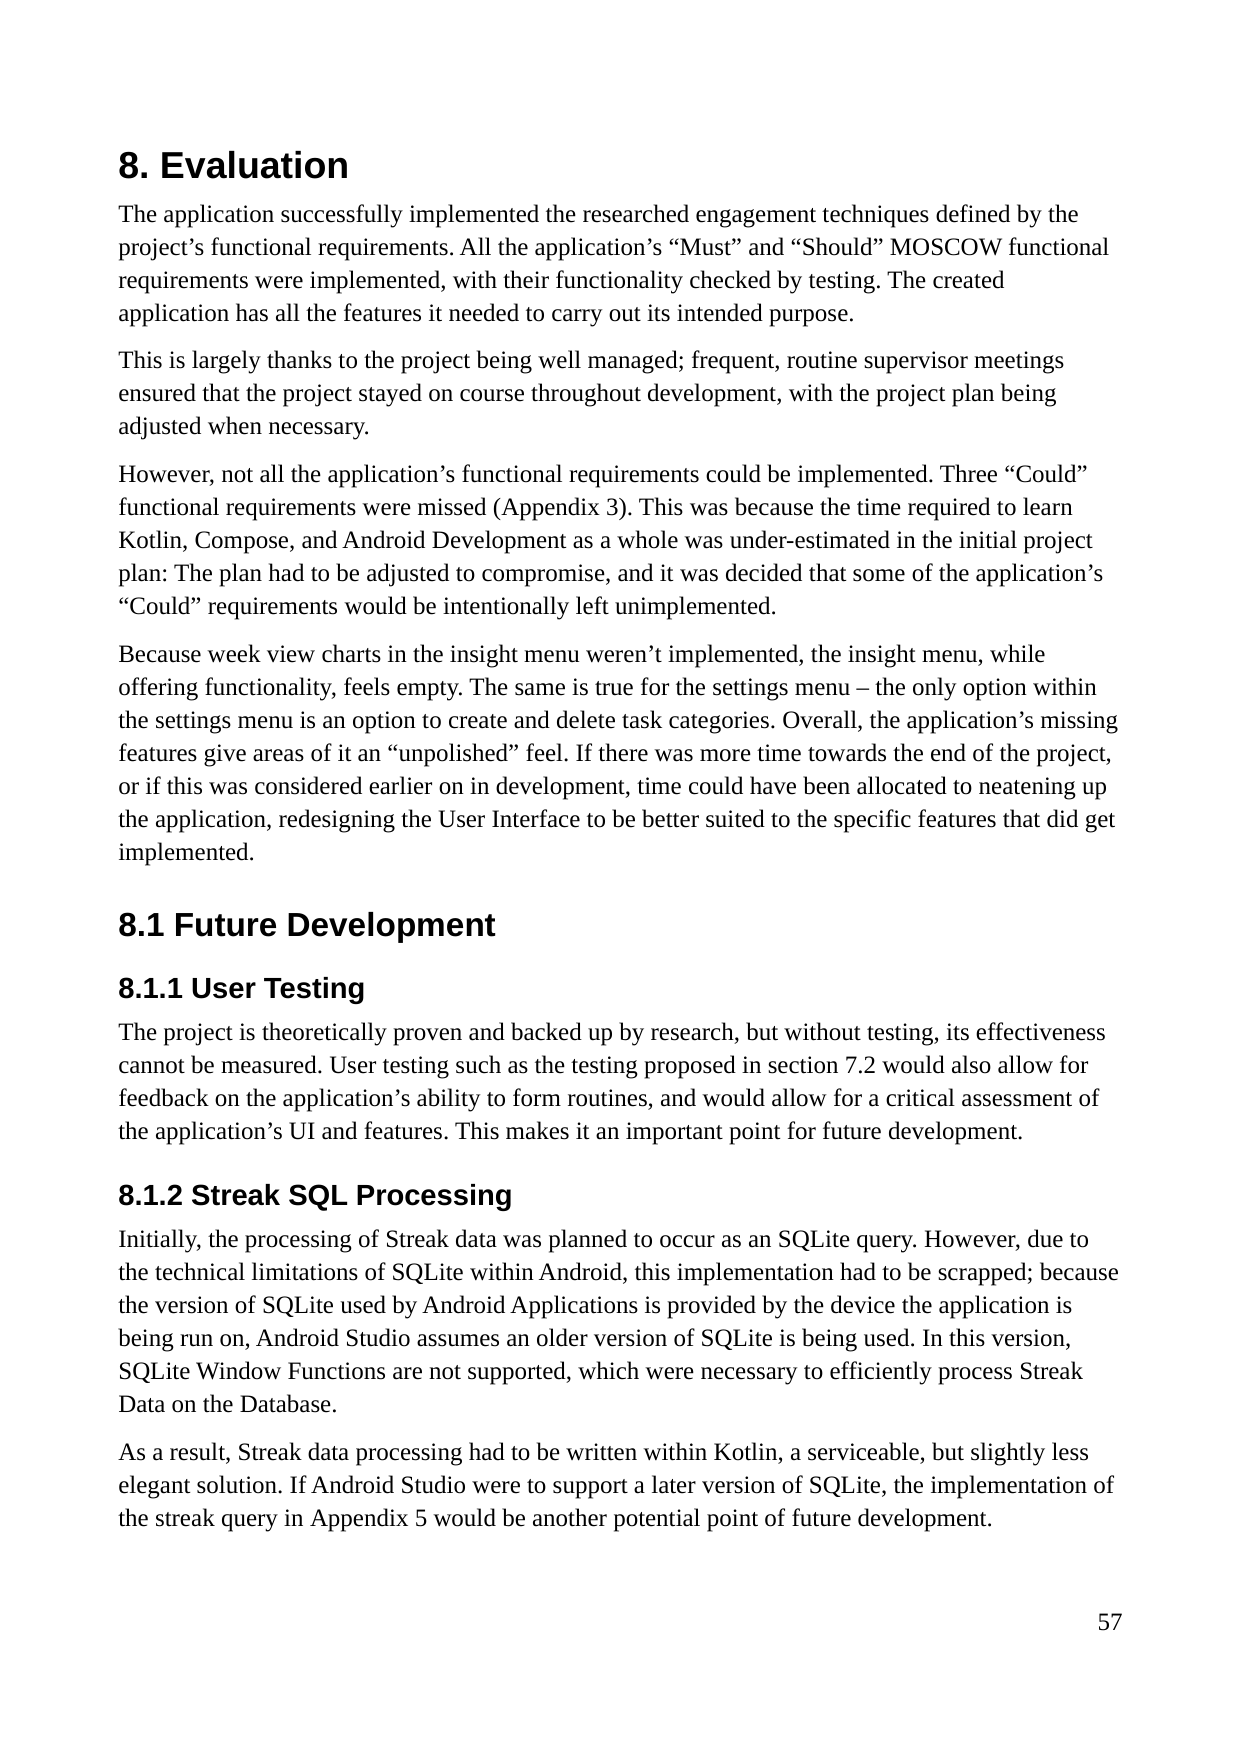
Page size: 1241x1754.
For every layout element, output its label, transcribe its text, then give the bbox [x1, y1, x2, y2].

text The project is theoretically proven and backed up by research, but without testing, its effectiveness cannot be measured. User testing such as the testing proposed in section 7.2 would also allow for feedback on the application’s ability to form routines, and would allow for a critical assessment of the application’s UI and features. This makes it an important point for future development. [118, 1017, 1122, 1145]
text However, not all the application’s functional requirements could be implemented. Three “Could” functional requirements were missed (Appendix 3). This was because the time required to learn Kotlin, Compose, and Android Development as a whole was under-estimated in the initial project plan: The plan had to be adjusted to compromise, and it was decided that some of the application’s “Could” requirements would be intentionally left unimplemented. [118, 459, 1122, 620]
subtitle 8.1.2 Streak SQL Processing [118, 1178, 1122, 1212]
subtitle 8.1 Future Development [118, 905, 1122, 944]
text This is largely thanks to the project being well managed; frequent, routine supervisor meetings ensured that the project stayed on course throughout development, with the project plan being adjusted when necessary. [118, 345, 1122, 440]
subtitle 8. Evaluation [118, 143, 1122, 186]
text As a result, Streak data processing had to be written within Kotlin, a serviceable, but slightly less elegant solution. If Android Studio were to support a later version of SQLite, the implementation of the streak query in Appendix 5 would be another potential point of future development. [118, 1437, 1122, 1532]
subtitle 8.1.1 User Testing [118, 971, 1122, 1004]
text Because week view charts in the insight menu weren’t implemented, the insight menu, while offering functionality, feels empty. The same is true for the settings menu – the only option within the settings menu is an option to create and delete task categories. Overall, the application’s missing features give areas of it an “unpolished” feel. If there was more time towards the end of the project, or if this was considered earlier on in development, time could have been allocated to neatening up the application, redesigning the User Interface to be better suited to the specific features that did get implemented. [118, 639, 1122, 866]
text The application successfully implemented the researched engagement techniques defined by the project’s functional requirements. All the application’s “Must” and “Should” MOSCOW functional requirements were implemented, with their functionality checked by testing. The created application has all the features it needed to carry out its intended purpose. [118, 199, 1122, 327]
text Initially, the processing of Streak data was planned to occur as an SQLite query. However, due to the technical limitations of SQLite within Android, this implementation had to be scrapped; because the version of SQLite used by Android Applications is provided by the device the application is being run on, Android Studio assumes an older version of SQLite is being used. In this version, SQLite Window Functions are not supported, which were necessary to efficiently process Streak Data on the Database. [118, 1224, 1122, 1418]
